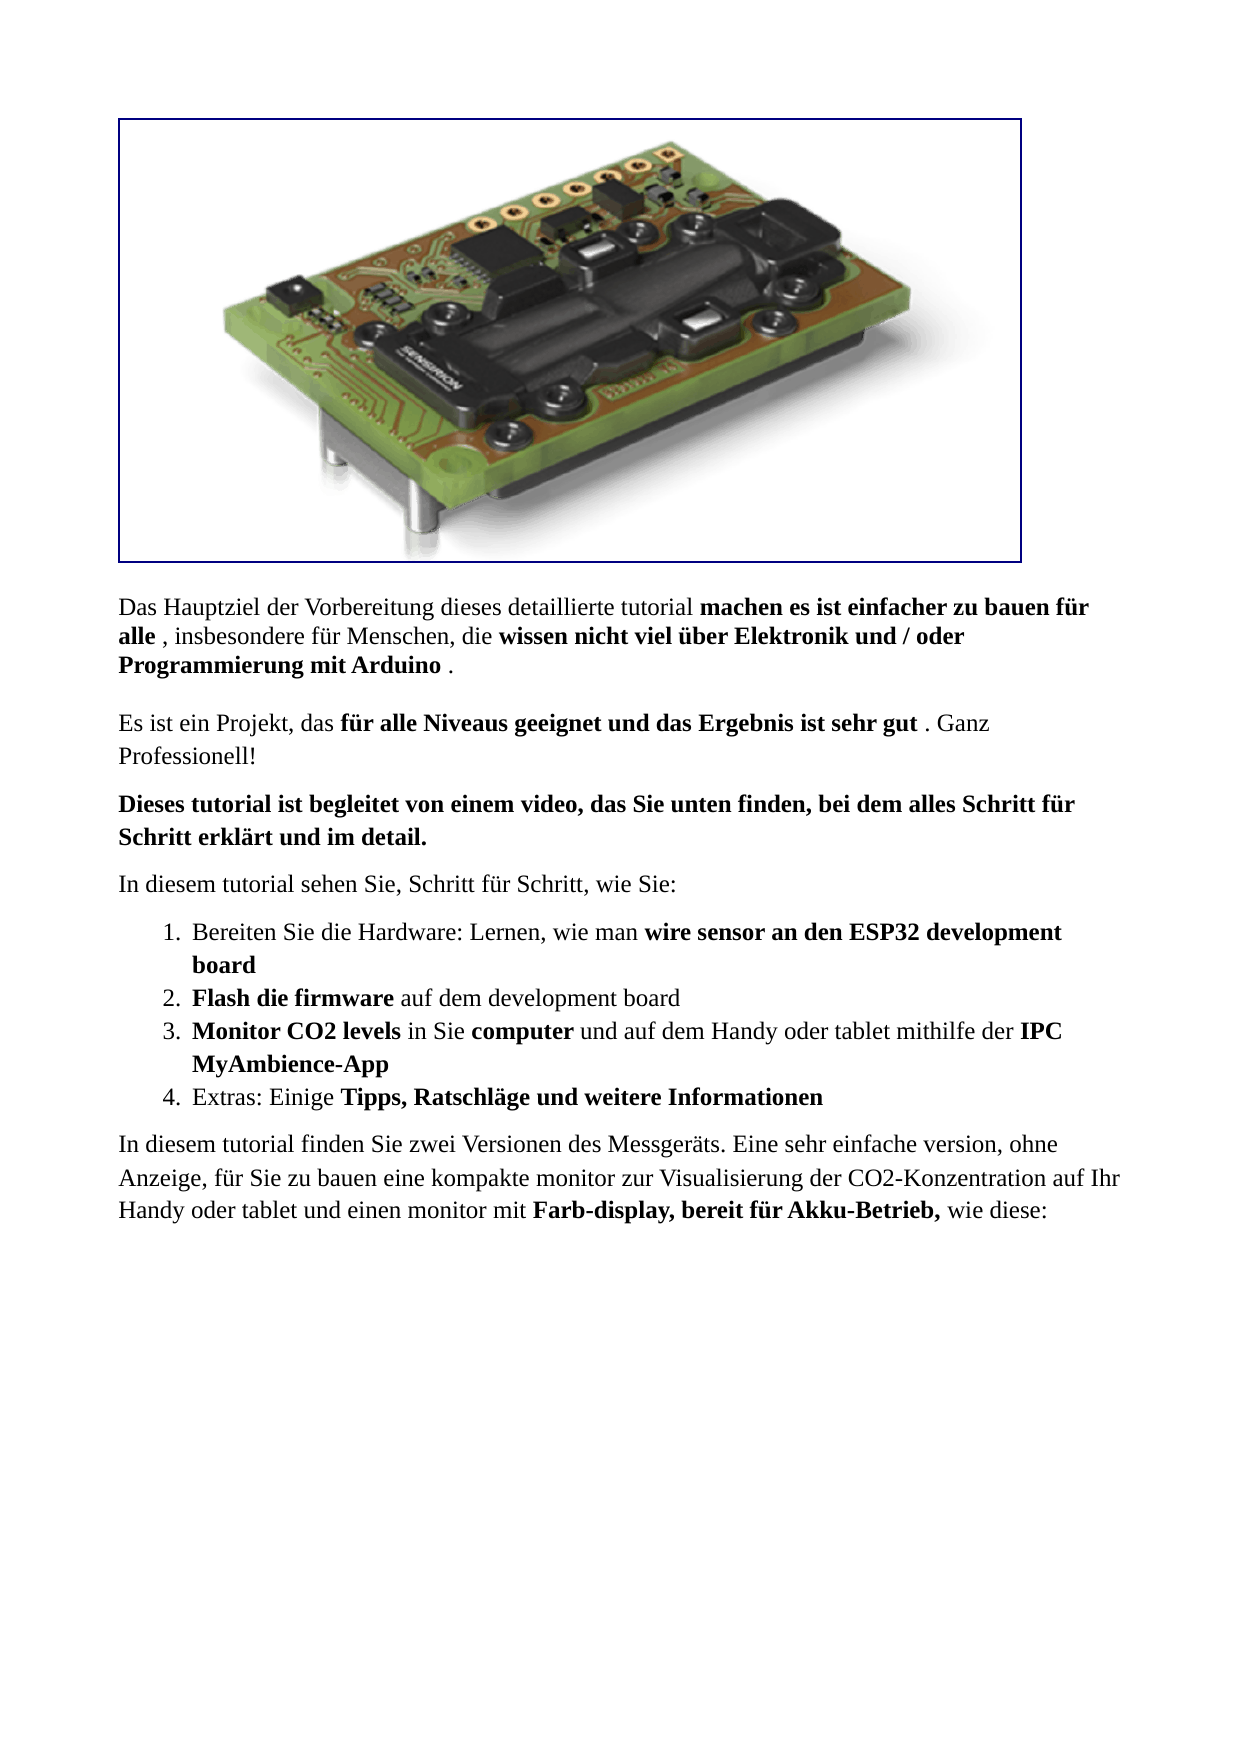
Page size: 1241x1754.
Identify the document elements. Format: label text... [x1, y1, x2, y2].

list Flash die firmware auf dem development board [162, 983, 1122, 1012]
text Das Hauptziel der Vorbereitung dieses detaillierte tutorial machen es ist einfacher zu bauen für alle , insbesondere für Menschen, die wissen nicht viel über Elektronik und / oder Programmierung mit Arduino . [118, 592, 1122, 678]
list Monitor CO2 levels in Sie computer und auf dem Handy oder tablet mithilfe der IPC MyAmbience-App [162, 1016, 1122, 1078]
text Dieses tutorial ist begleitet von einem video, das Sie unten finden, bei dem alles Schritt für Schritt erklärt und im detail. [118, 789, 1122, 850]
text In diesem tutorial sehen Sie, Schritt für Schritt, wie Sie: [118, 869, 1122, 898]
picture [120, 120, 1020, 561]
text Es ist ein Projekt, das für alle Niveaus geeignet und das Ergebnis ist sehr gut . Ganz Professionell! [118, 708, 1122, 770]
list Bereiten Sie die Hardware: Lernen, wie man wire sensor an den ESP32 development board [162, 917, 1122, 979]
text In diesem tutorial finden Sie zwei Versionen des Messgeräts. Eine sehr einfache version, ohne Anzeige, für Sie zu bauen eine kompakte monitor zur Visualisierung der CO2-Konzentration auf Ihr Handy oder tablet und einen monitor mit Farb-display, bereit für Akku-Betrieb, wie diese: [118, 1129, 1122, 1224]
list Extras: Einige Tipps, Ratschläge und weitere Informationen [162, 1082, 1122, 1111]
